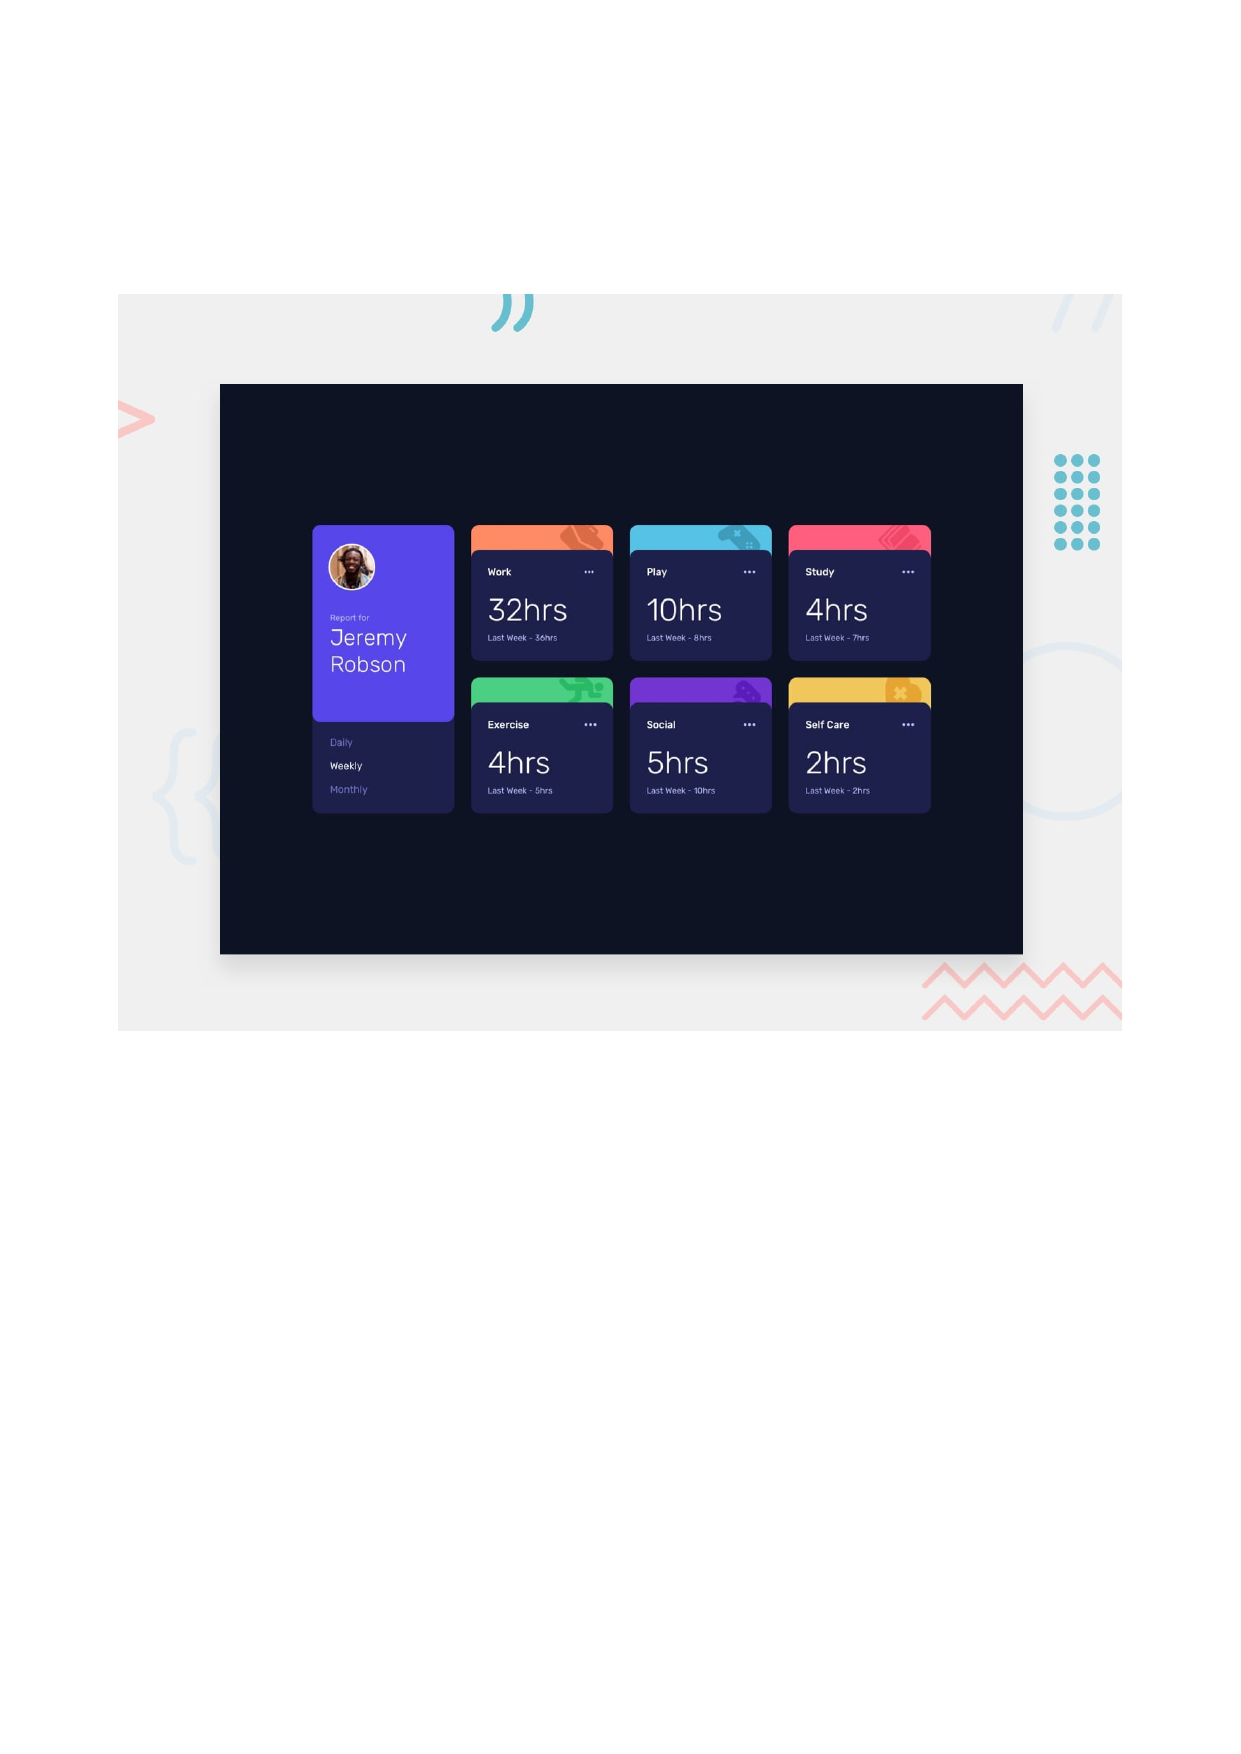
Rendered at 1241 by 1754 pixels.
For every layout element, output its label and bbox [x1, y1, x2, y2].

picture [118, 294, 1123, 1031]
